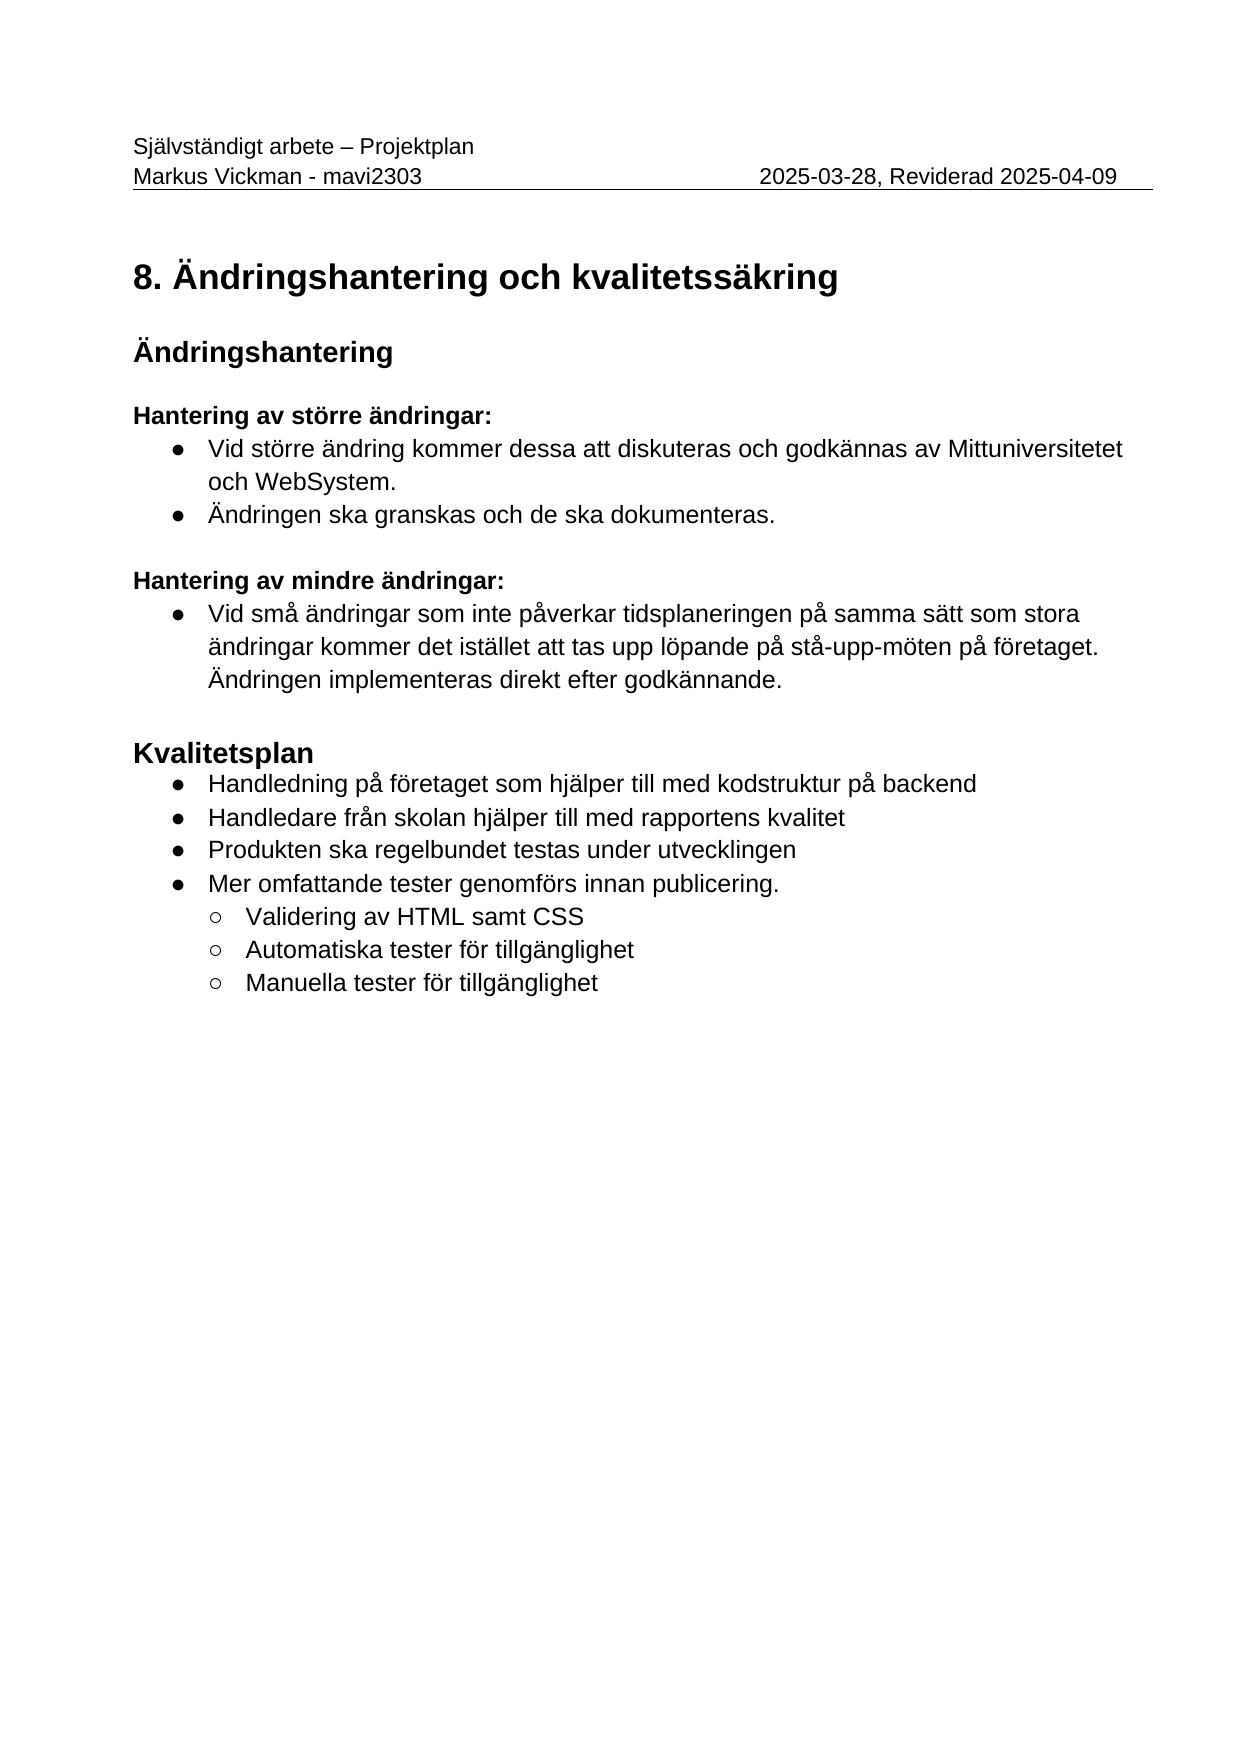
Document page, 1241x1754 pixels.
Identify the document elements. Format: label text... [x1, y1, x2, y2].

list Vid större ändring kommer dessa att diskuteras och godkännas av Mittuniversitetet och WebSystem. [170, 434, 1153, 496]
list Validering av HTML samt CSS [208, 902, 1107, 930]
text Hantering av större ändringar: [133, 401, 1153, 430]
subtitle Kvalitetsplan [133, 736, 1153, 769]
list Manuella tester för tillgänglighet [208, 968, 1107, 996]
text Hantering av mindre ändringar: [133, 566, 1153, 595]
list Automatiska tester för tillgänglighet [208, 934, 1107, 963]
list Vid små ändringar som inte påverkar tidsplaneringen på samma sätt som stora ändringar kommer det istället att tas upp löpande på stå-upp-möten på företaget. Ändringen implementeras direkt efter godkännande. [170, 599, 1153, 694]
list Handledare från skolan hjälper till med rapportens kvalitet [170, 802, 1153, 831]
list Handledning på företaget som hjälper till med kodstruktur på backend [170, 769, 1153, 798]
subtitle 8. Ändringshantering och kvalitetssäkring [133, 256, 1153, 297]
list Ändringen ska granskas och de ska dokumenteras. [170, 500, 1153, 529]
subtitle Ändringshantering [133, 335, 1153, 368]
list Mer omfattande tester genomförs innan publicering. [170, 868, 1153, 897]
list Produkten ska regelbundet testas under utvecklingen [170, 836, 1153, 864]
